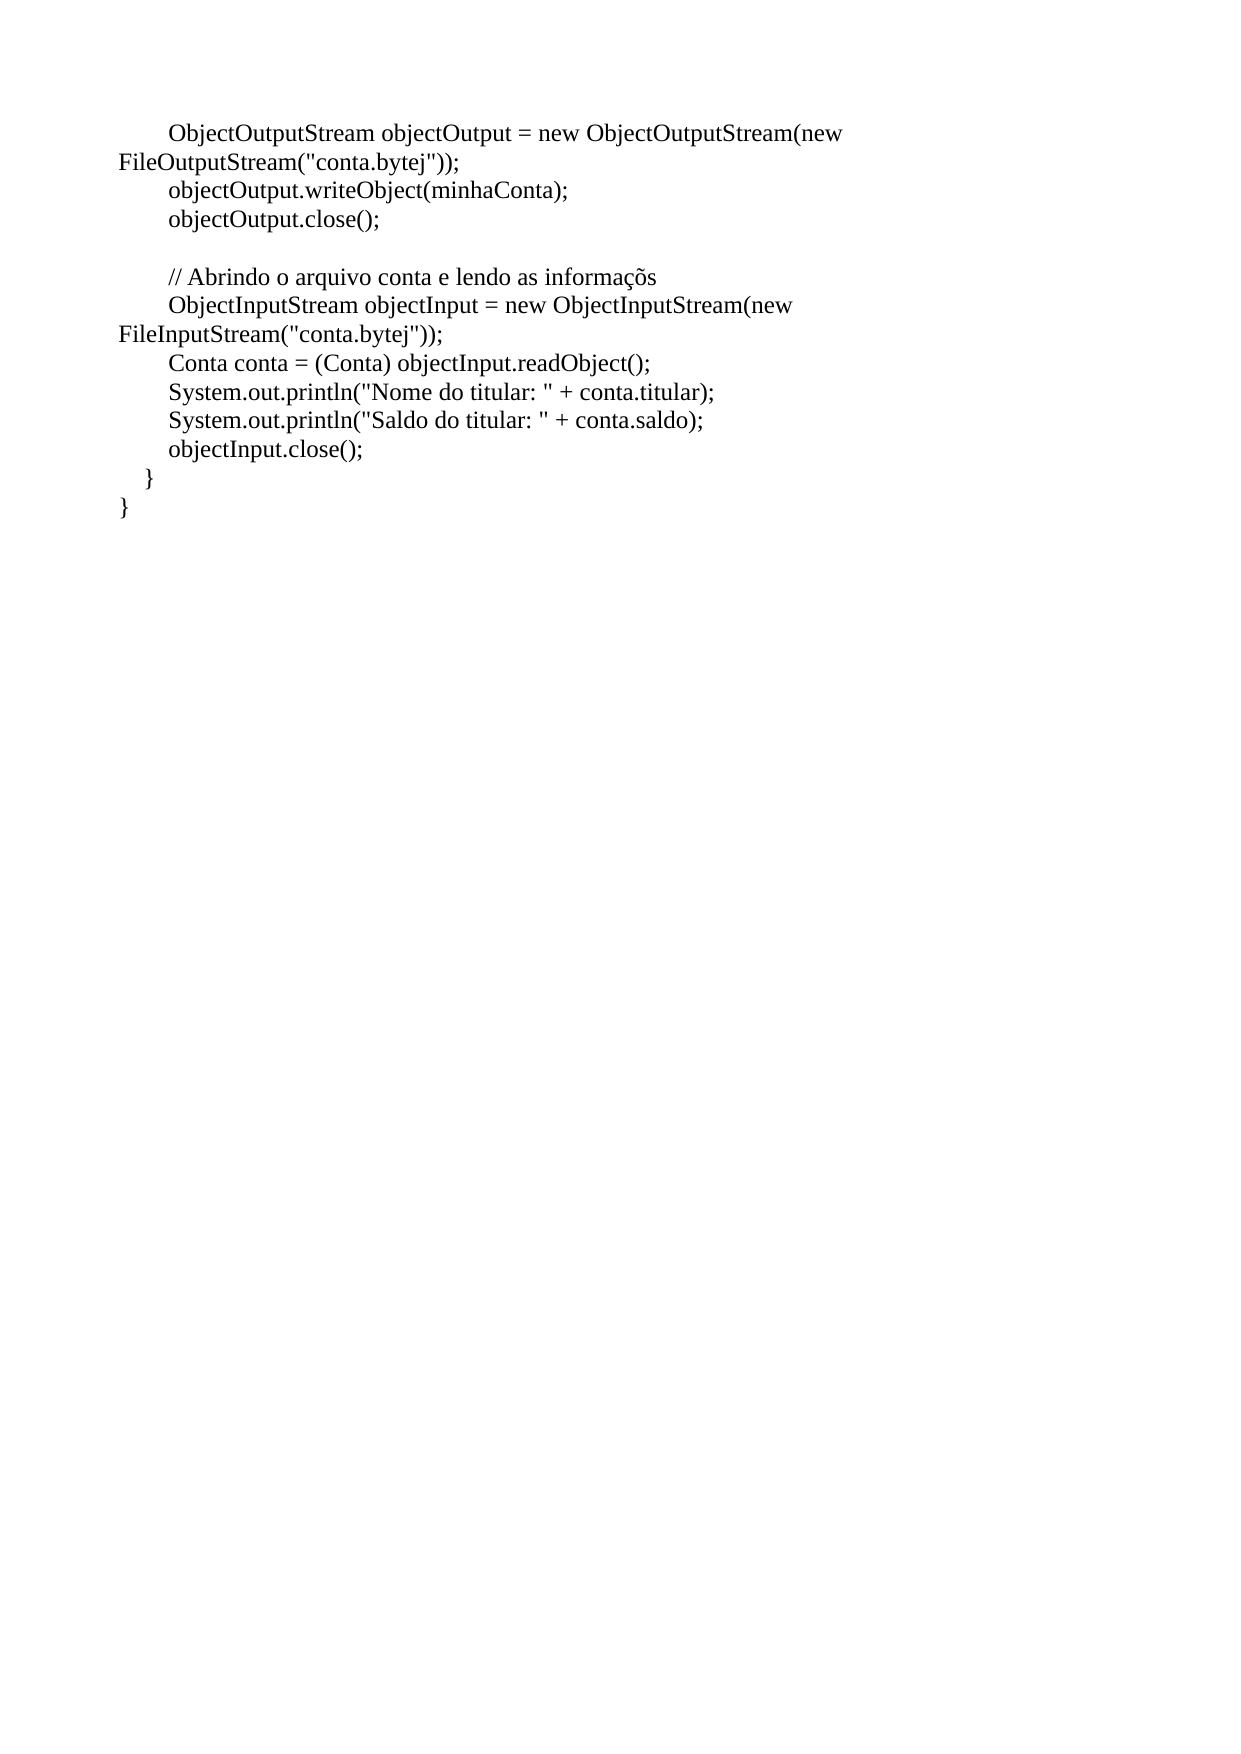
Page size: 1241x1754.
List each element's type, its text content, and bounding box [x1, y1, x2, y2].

text System.out.println("Nome do titular: " + conta.titular); [118, 377, 1122, 406]
text objectOutput.close(); [118, 204, 1122, 233]
text System.out.println("Saldo do titular: " + conta.saldo); [118, 406, 1122, 434]
text objectInput.close(); [118, 434, 1122, 463]
text objectOutput.writeObject(minhaConta); [118, 176, 1122, 204]
text ObjectInputStream objectInput = new ObjectInputStream(new FileInputStream("conta.bytej")); [118, 291, 1122, 348]
text Conta conta = (Conta) objectInput.readObject(); [118, 348, 1122, 377]
text ObjectOutputStream objectOutput = new ObjectOutputStream(new FileOutputStream("conta.bytej")); [118, 118, 1122, 176]
text } [118, 463, 1122, 492]
text // Abrindo o arquivo conta e lendo as informaçõs [118, 262, 1122, 291]
text } [118, 492, 1122, 521]
